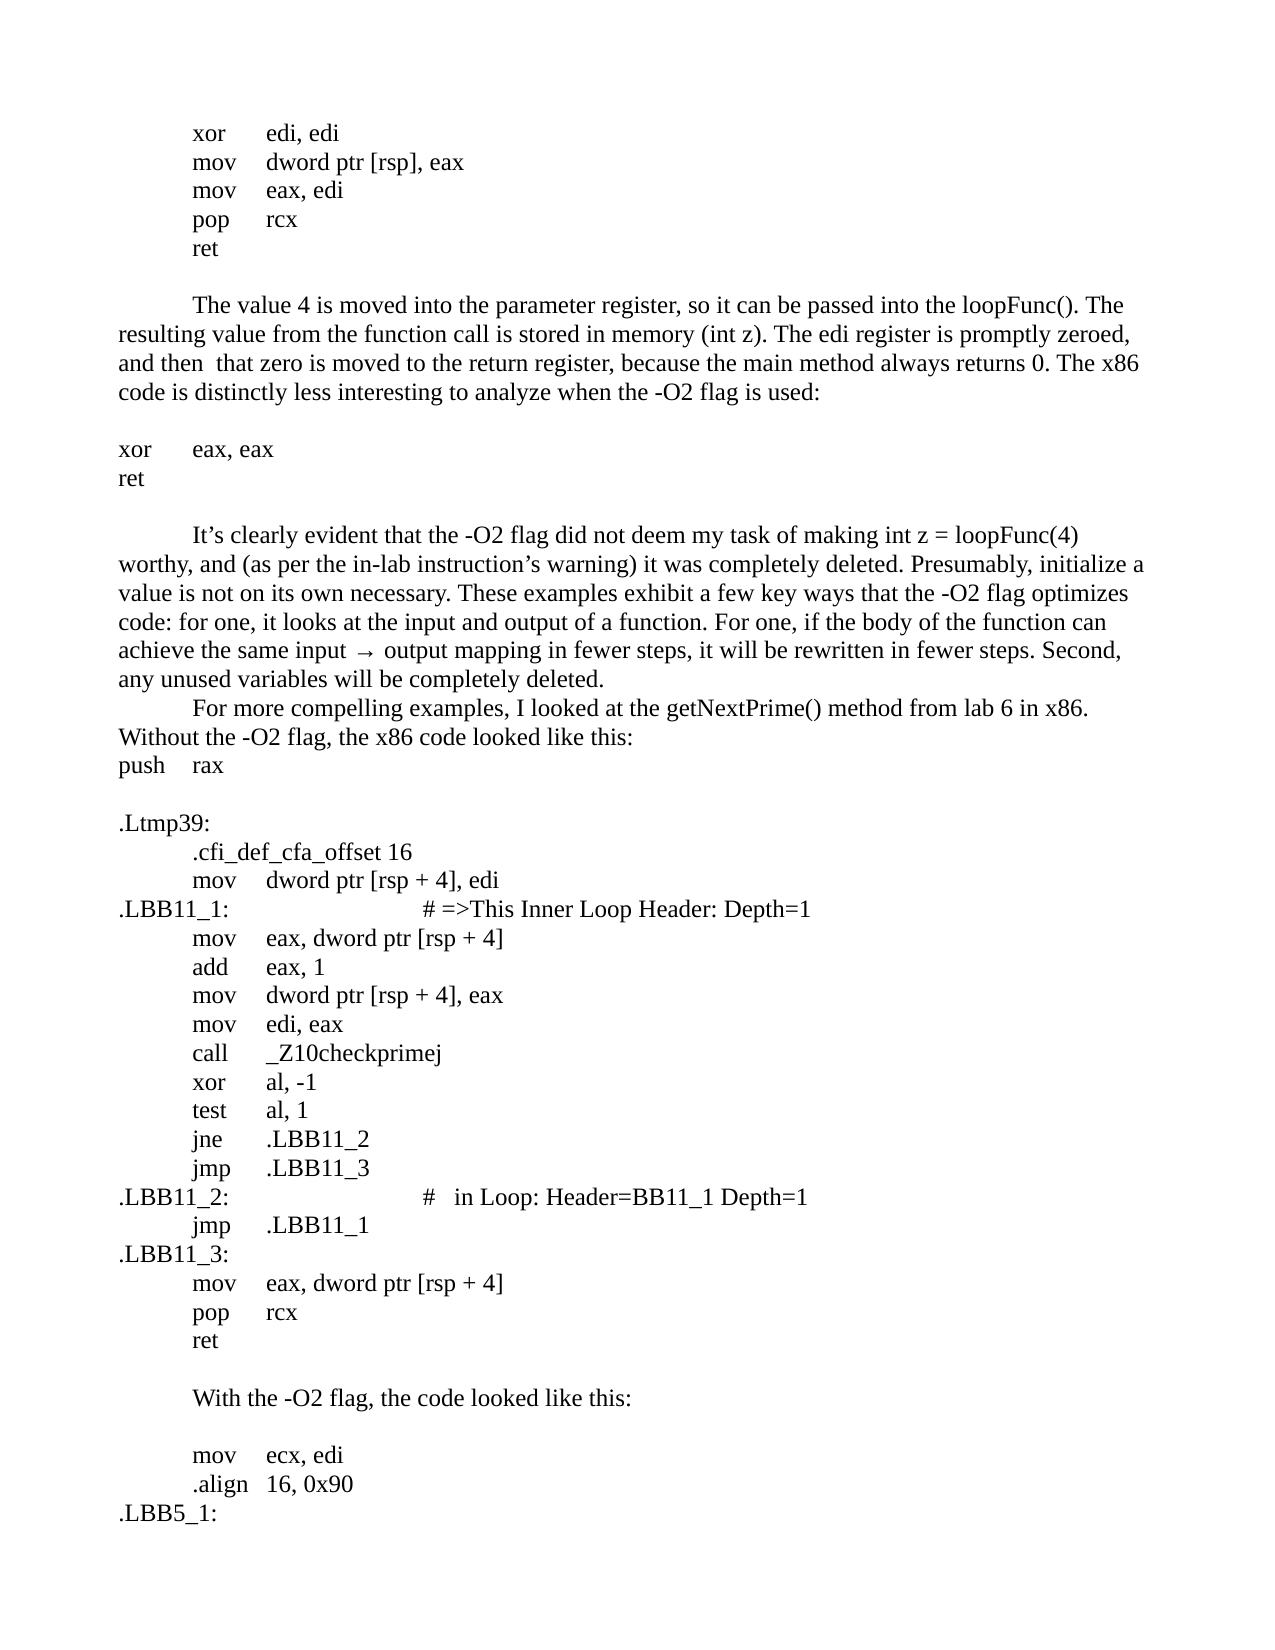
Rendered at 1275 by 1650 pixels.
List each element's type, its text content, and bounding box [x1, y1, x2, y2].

text .align 16, 0x90 [118, 1469, 1157, 1498]
text ret [118, 233, 1157, 262]
text push rax [118, 751, 1157, 779]
text pop rcx [118, 1297, 1157, 1326]
text call _Z10checkprimej [118, 1038, 1157, 1067]
text .cfi_def_cfa_offset 16 [118, 837, 1157, 866]
text pop rcx [118, 204, 1157, 233]
text mov eax, edi [118, 176, 1157, 204]
text mov dword ptr [rsp], eax [118, 147, 1157, 176]
text jmp .LBB11_3 [118, 1153, 1157, 1182]
text .LBB11_1: # =>This Inner Loop Header: Depth=1 [118, 894, 1157, 923]
text mov ecx, edi [118, 1441, 1157, 1469]
text xor eax, eax [118, 434, 1157, 463]
text xor edi, edi [118, 118, 1157, 147]
text .LBB11_2: # in Loop: Header=BB11_1 Depth=1 [118, 1182, 1157, 1211]
text mov eax, dword ptr [rsp + 4] [118, 1268, 1157, 1297]
text mov edi, eax [118, 1009, 1157, 1038]
text add eax, 1 [118, 952, 1157, 981]
text It’s clearly evident that the -O2 flag did not deem my task of making int z = loopFunc(4) worthy, and (as per the in-lab instruction’s warning) it was completely deleted. Presumably, initialize a value is not on its own necessary. These examples exhibit a few key ways that the -O2 flag optimizes code: for one, it looks at the input and output of a function. For one, if the body of the function can achieve the same input → output mapping in fewer steps, it will be rewritten in fewer steps. Second, any unused variables will be completely deleted. [118, 521, 1157, 693]
text .Ltmp39: [118, 808, 1157, 837]
text For more compelling examples, I looked at the getNextPrime() method from lab 6 in x86. Without the -O2 flag, the x86 code looked like this: [118, 693, 1157, 751]
text ret [118, 1326, 1157, 1354]
text mov dword ptr [rsp + 4], eax [118, 981, 1157, 1009]
text test al, 1 [118, 1096, 1157, 1124]
text With the -O2 flag, the code looked like this: [118, 1383, 1157, 1412]
text .LBB11_3: [118, 1239, 1157, 1268]
text ret [118, 463, 1157, 492]
text jne .LBB11_2 [118, 1124, 1157, 1153]
text .LBB5_1: [118, 1498, 1157, 1527]
text mov dword ptr [rsp + 4], edi [118, 866, 1157, 894]
text jmp .LBB11_1 [118, 1211, 1157, 1239]
text xor al, -1 [118, 1067, 1157, 1096]
text mov eax, dword ptr [rsp + 4] [118, 923, 1157, 952]
text The value 4 is moved into the parameter register, so it can be passed into the loopFunc(). The resulting value from the function call is stored in memory (int z). The edi register is promptly zeroed, and then that zero is moved to the return register, because the main method always returns 0. The x86 code is distinctly less interesting to analyze when the -O2 flag is used: [118, 291, 1157, 406]
